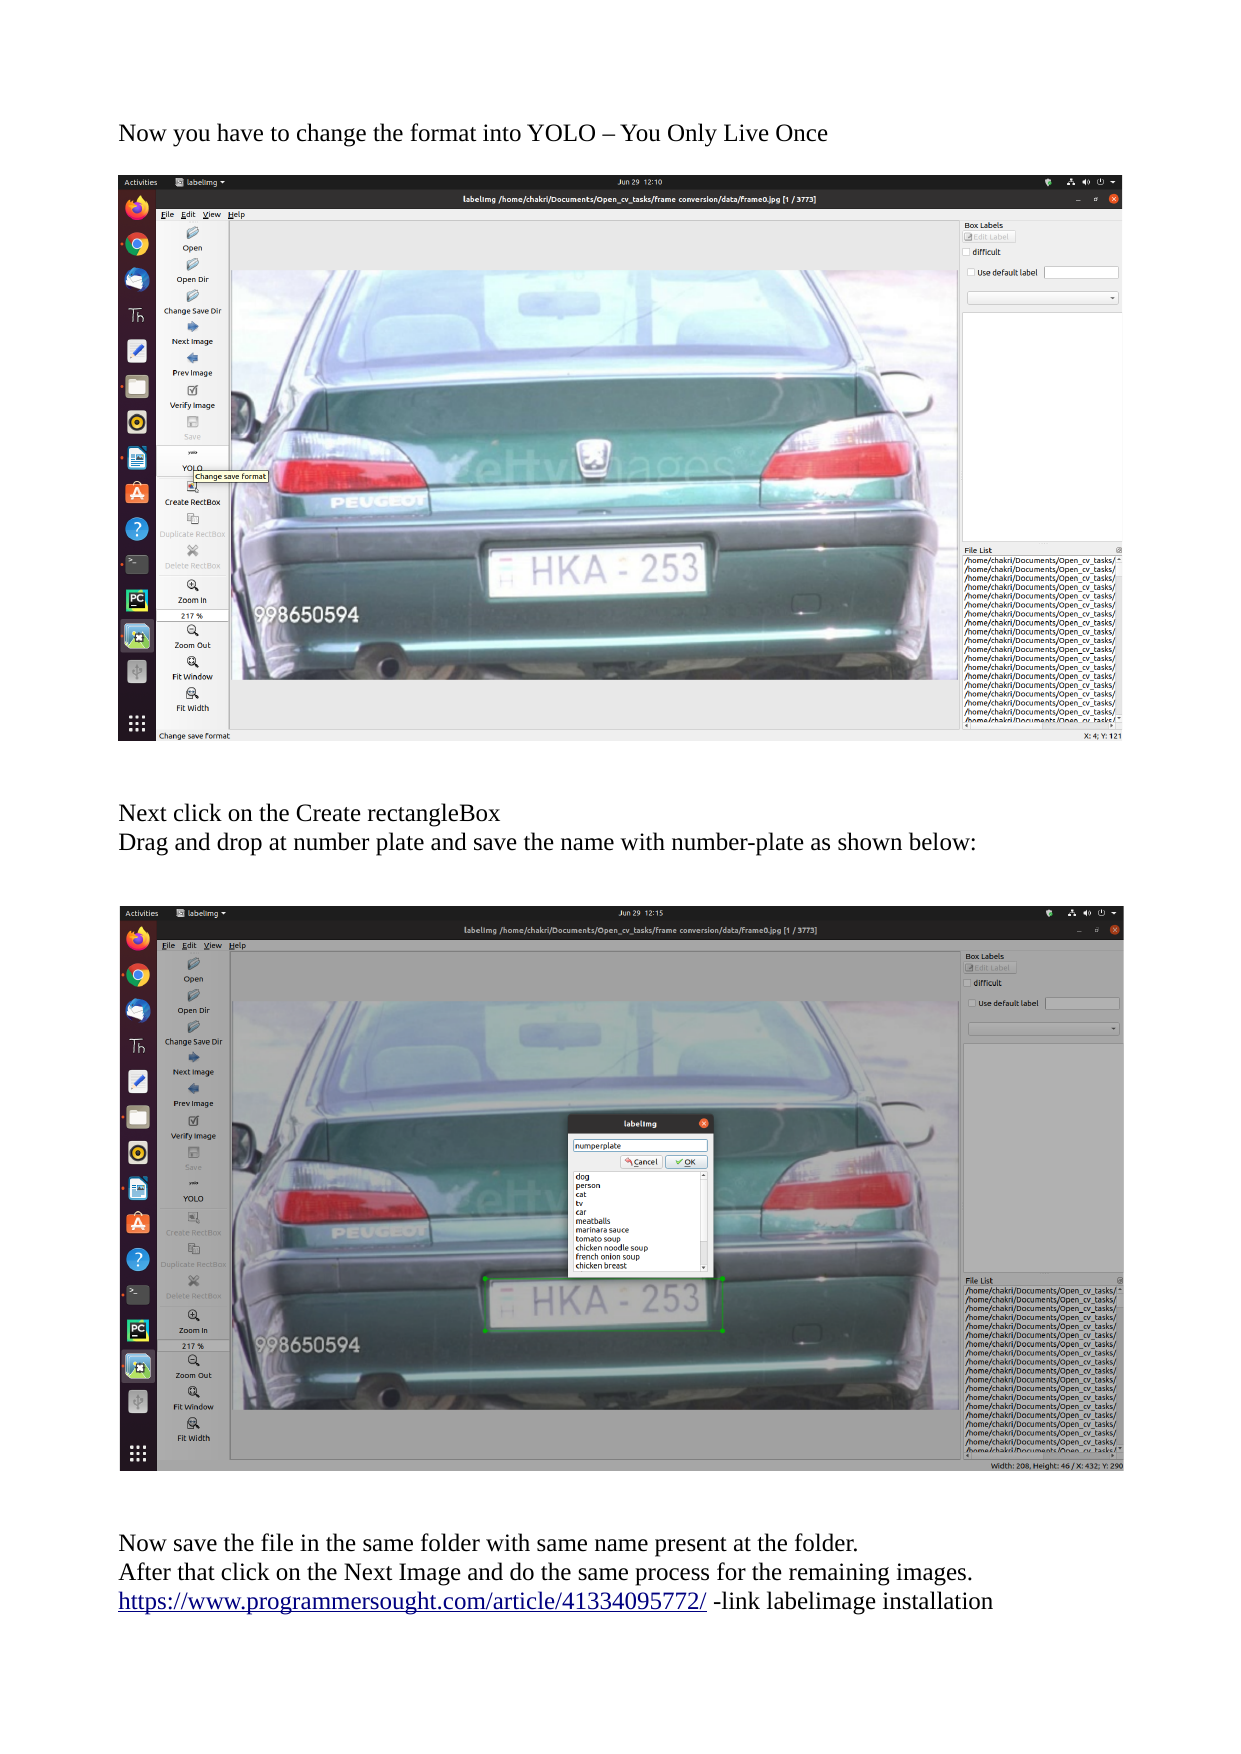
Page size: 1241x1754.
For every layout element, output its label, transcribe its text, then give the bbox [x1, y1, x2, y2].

text https://www.programmersought.com/article/41334095772/ -link labelimage installation [118, 1586, 1122, 1615]
picture [118, 175, 1123, 741]
text Now save the file in the same folder with same name present at the folder. [118, 1528, 1122, 1557]
text Drag and drop at number plate and save the name with number-plate as shown below: [118, 827, 1122, 855]
text Now you have to change the format into YOLO – You Only Live Once [118, 118, 1122, 147]
picture [119, 906, 1124, 1471]
text After that click on the Next Image and do the same process for the remaining images. [118, 1557, 1122, 1586]
text Next click on the Create rectangleBox [118, 798, 1122, 827]
